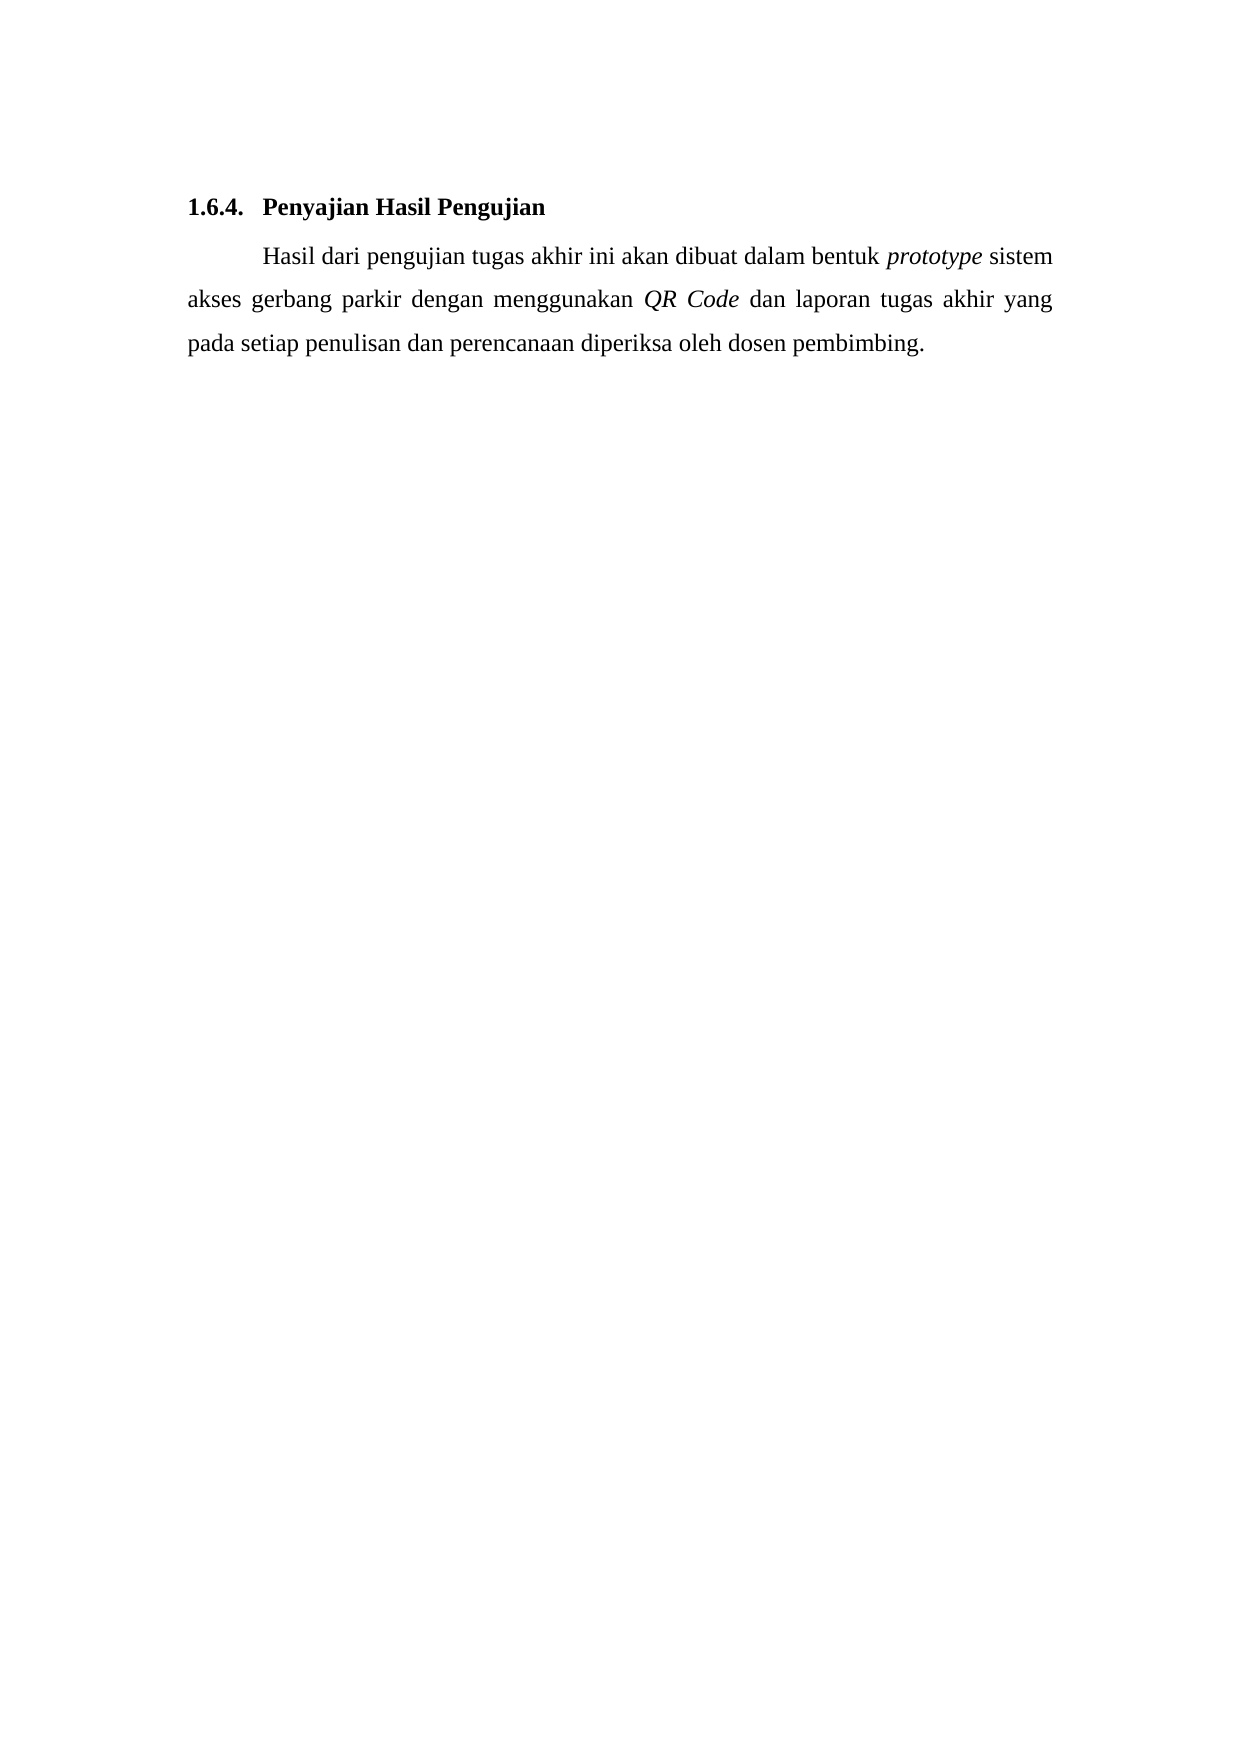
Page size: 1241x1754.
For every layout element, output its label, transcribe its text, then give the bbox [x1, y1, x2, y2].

text Hasil dari pengujian tugas akhir ini akan dibuat dalam bentuk prototype sistem akses gerbang parkir dengan menggunakan QR Code dan laporan tugas akhir yang pada setiap penulisan dan perencanaan diperiksa oleh dosen pembimbing. [187, 241, 1053, 356]
subtitle Penyajian Hasil Pengujian [187, 192, 1053, 221]
